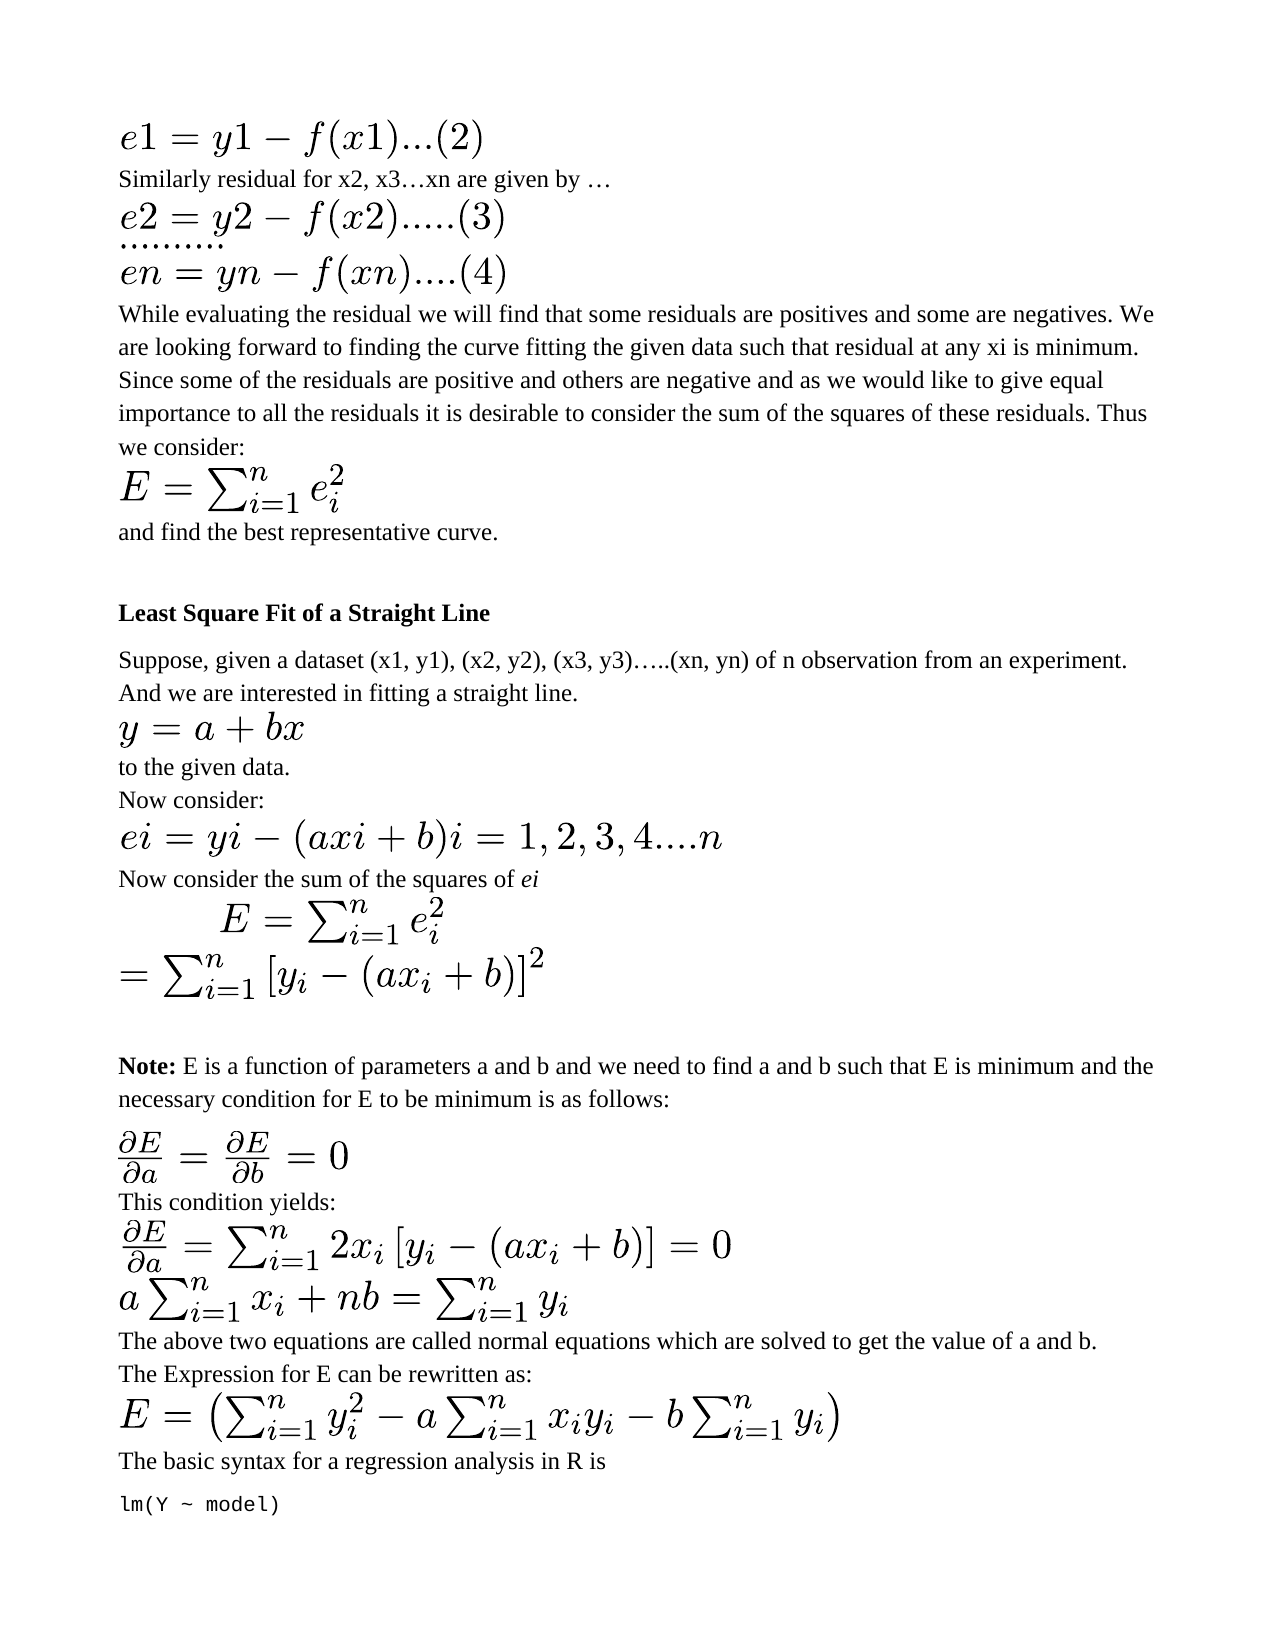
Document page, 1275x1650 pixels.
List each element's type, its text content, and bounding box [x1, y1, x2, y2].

text Similarly residual for x2, x3…xn are given by … While evaluating the residual we will find that some residuals are positives and some are negatives. We are looking forward to finding the curve fitting the given data such that residual at any xi is minimum. Since some of the residuals are positive and others are negative and as we would like to give equal importance to all the residuals it is desirable to consider the sum of the squares of these residuals. Thus we consider: and find the best representative curve. [118, 118, 1157, 579]
text Least Square Fit of a Straight Line [118, 598, 1157, 627]
text This condition yields: The above two equations are called normal equations which are solved to get the value of a and b. The Expression for E can be rewritten as: The basic syntax for a regression analysis in R is [118, 1131, 1157, 1475]
text Suppose, given a dataset (x1, y1), (x2, y2), (x3, y3)…..(xn, yn) of n observation from an experiment. And we are interested in fitting a straight line. to the given data. Now consider: Now consider the sum of the squares of ei [118, 646, 1157, 1032]
text lm(Y ~ model) [118, 1494, 1157, 1518]
text Note: E is a function of parameters a and b and we need to find a and b such that E is minimum and the necessary condition for E to be minimum is as follows: [118, 1051, 1157, 1112]
